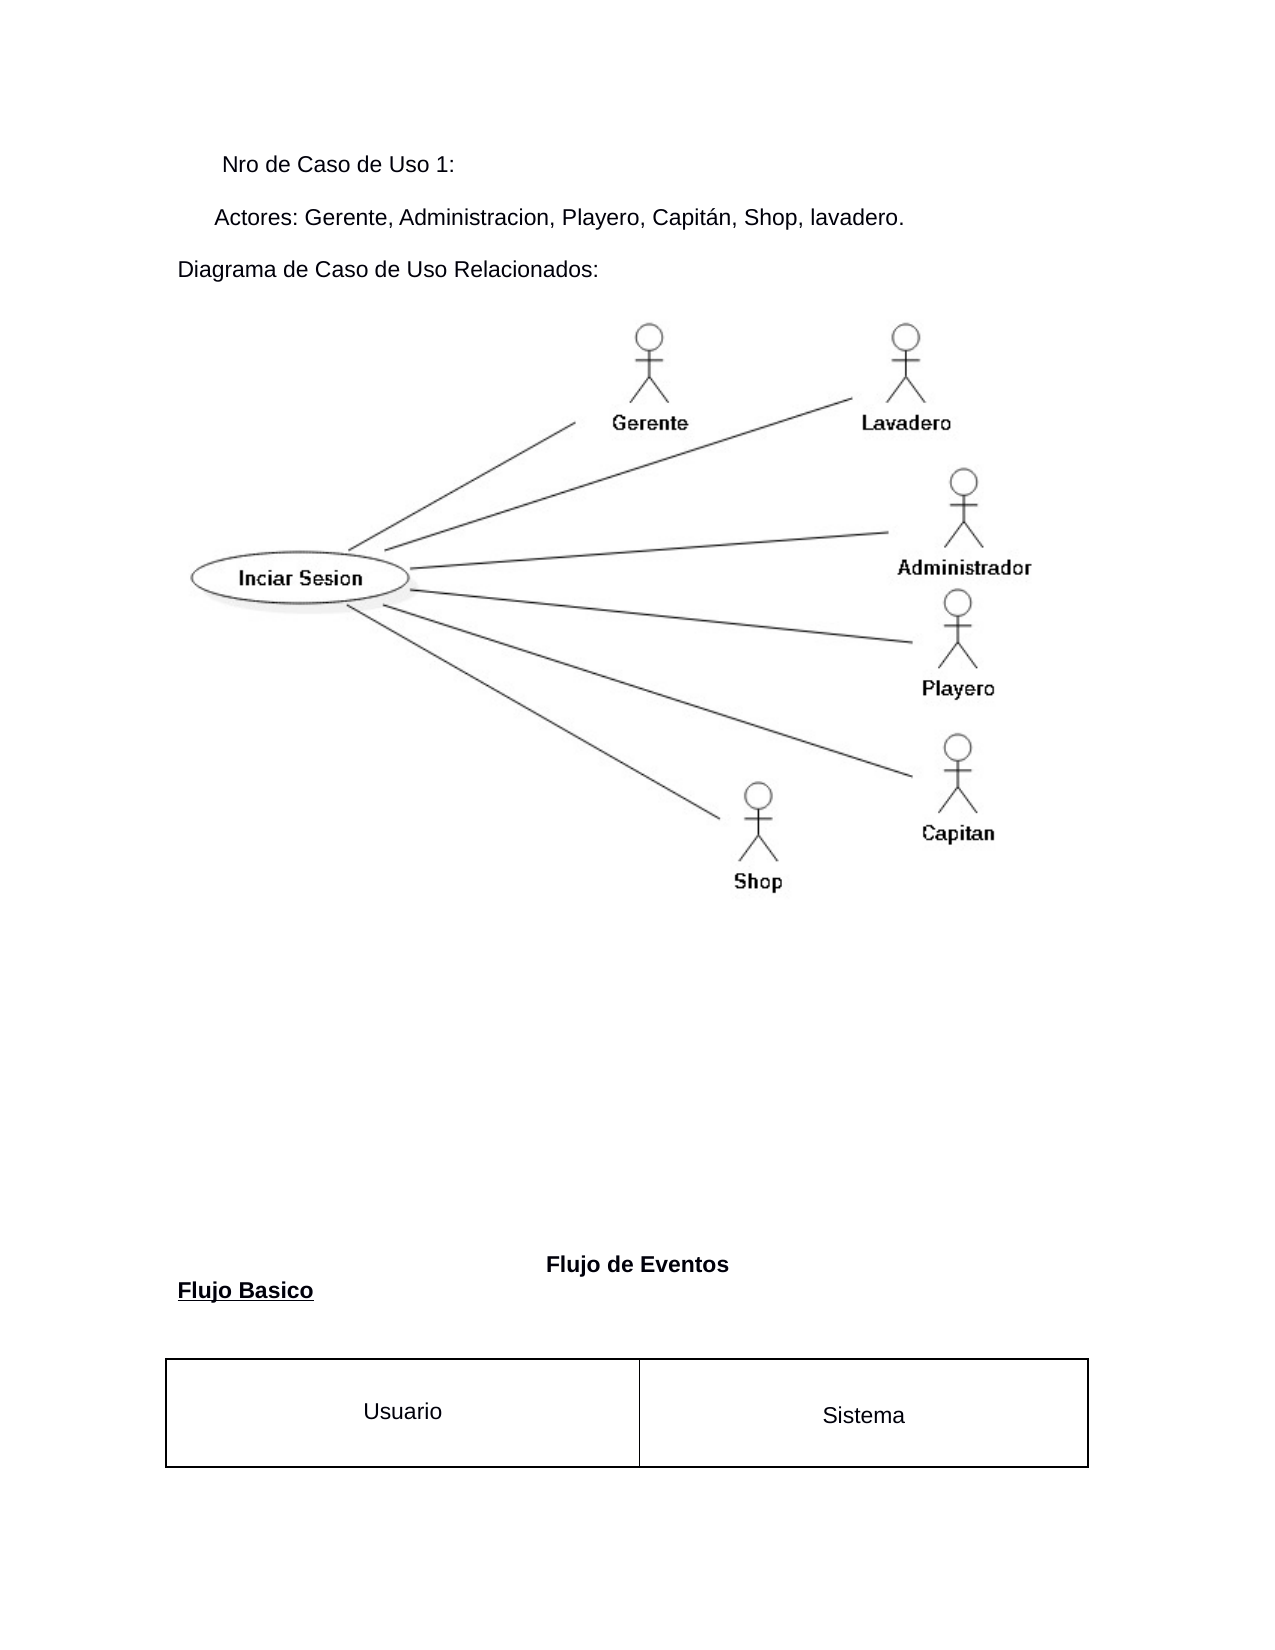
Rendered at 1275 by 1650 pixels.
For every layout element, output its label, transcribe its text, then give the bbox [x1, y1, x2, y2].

picture [177, 308, 1098, 961]
text Actores: Gerente, Administracion, Playero, Capitán, Shop, lavadero. [177, 203, 1098, 230]
text Nro de Caso de Uso 1: [177, 151, 1098, 177]
table_header Sistema [640, 1360, 1087, 1466]
text Flujo de Eventos [177, 1251, 1098, 1277]
table_header Usuario [167, 1360, 639, 1466]
text Flujo Basico [177, 1277, 1098, 1303]
text Diagrama de Caso de Uso Relacionados: [177, 256, 1098, 282]
